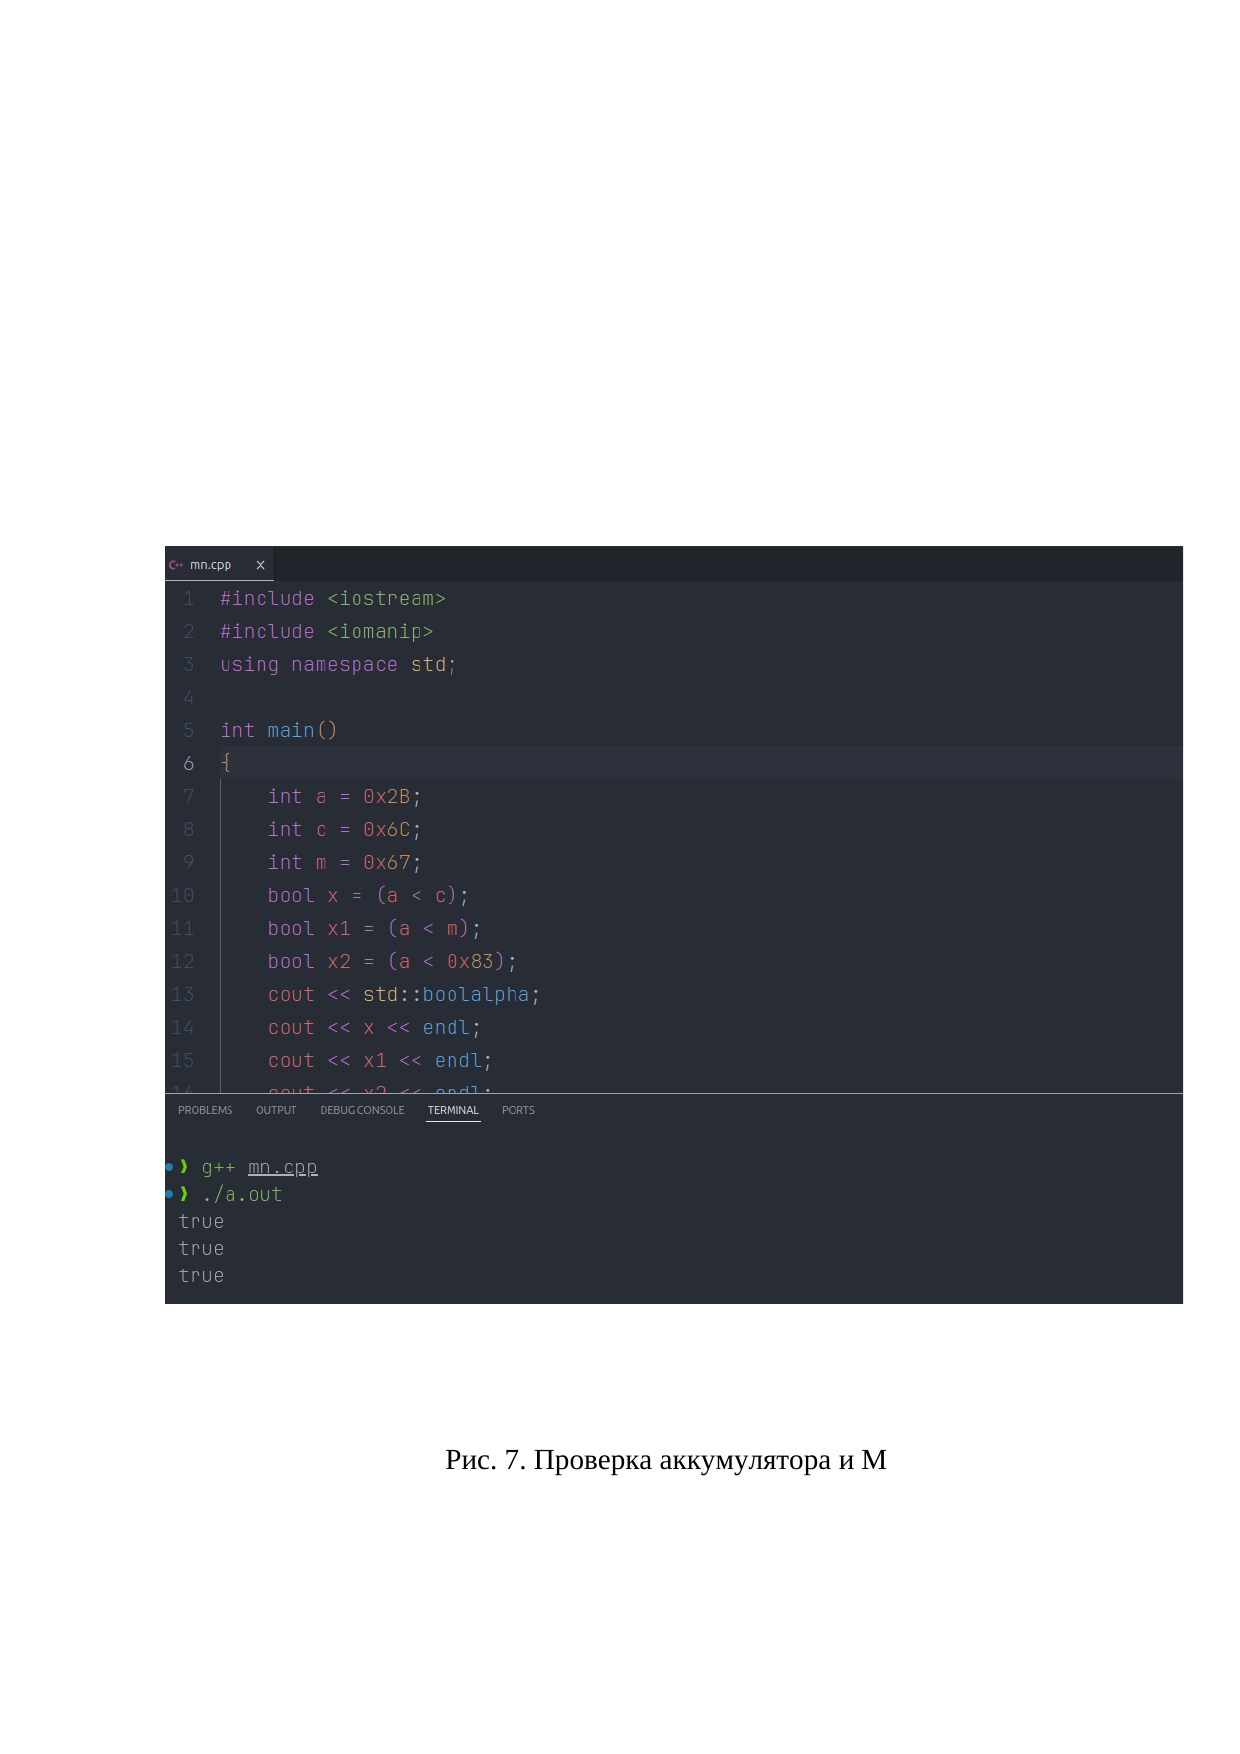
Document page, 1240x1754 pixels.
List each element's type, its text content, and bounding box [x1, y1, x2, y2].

picture [165, 546, 1184, 1304]
text Рис. 7. Проверка аккумулятора и M [177, 1442, 1163, 1475]
